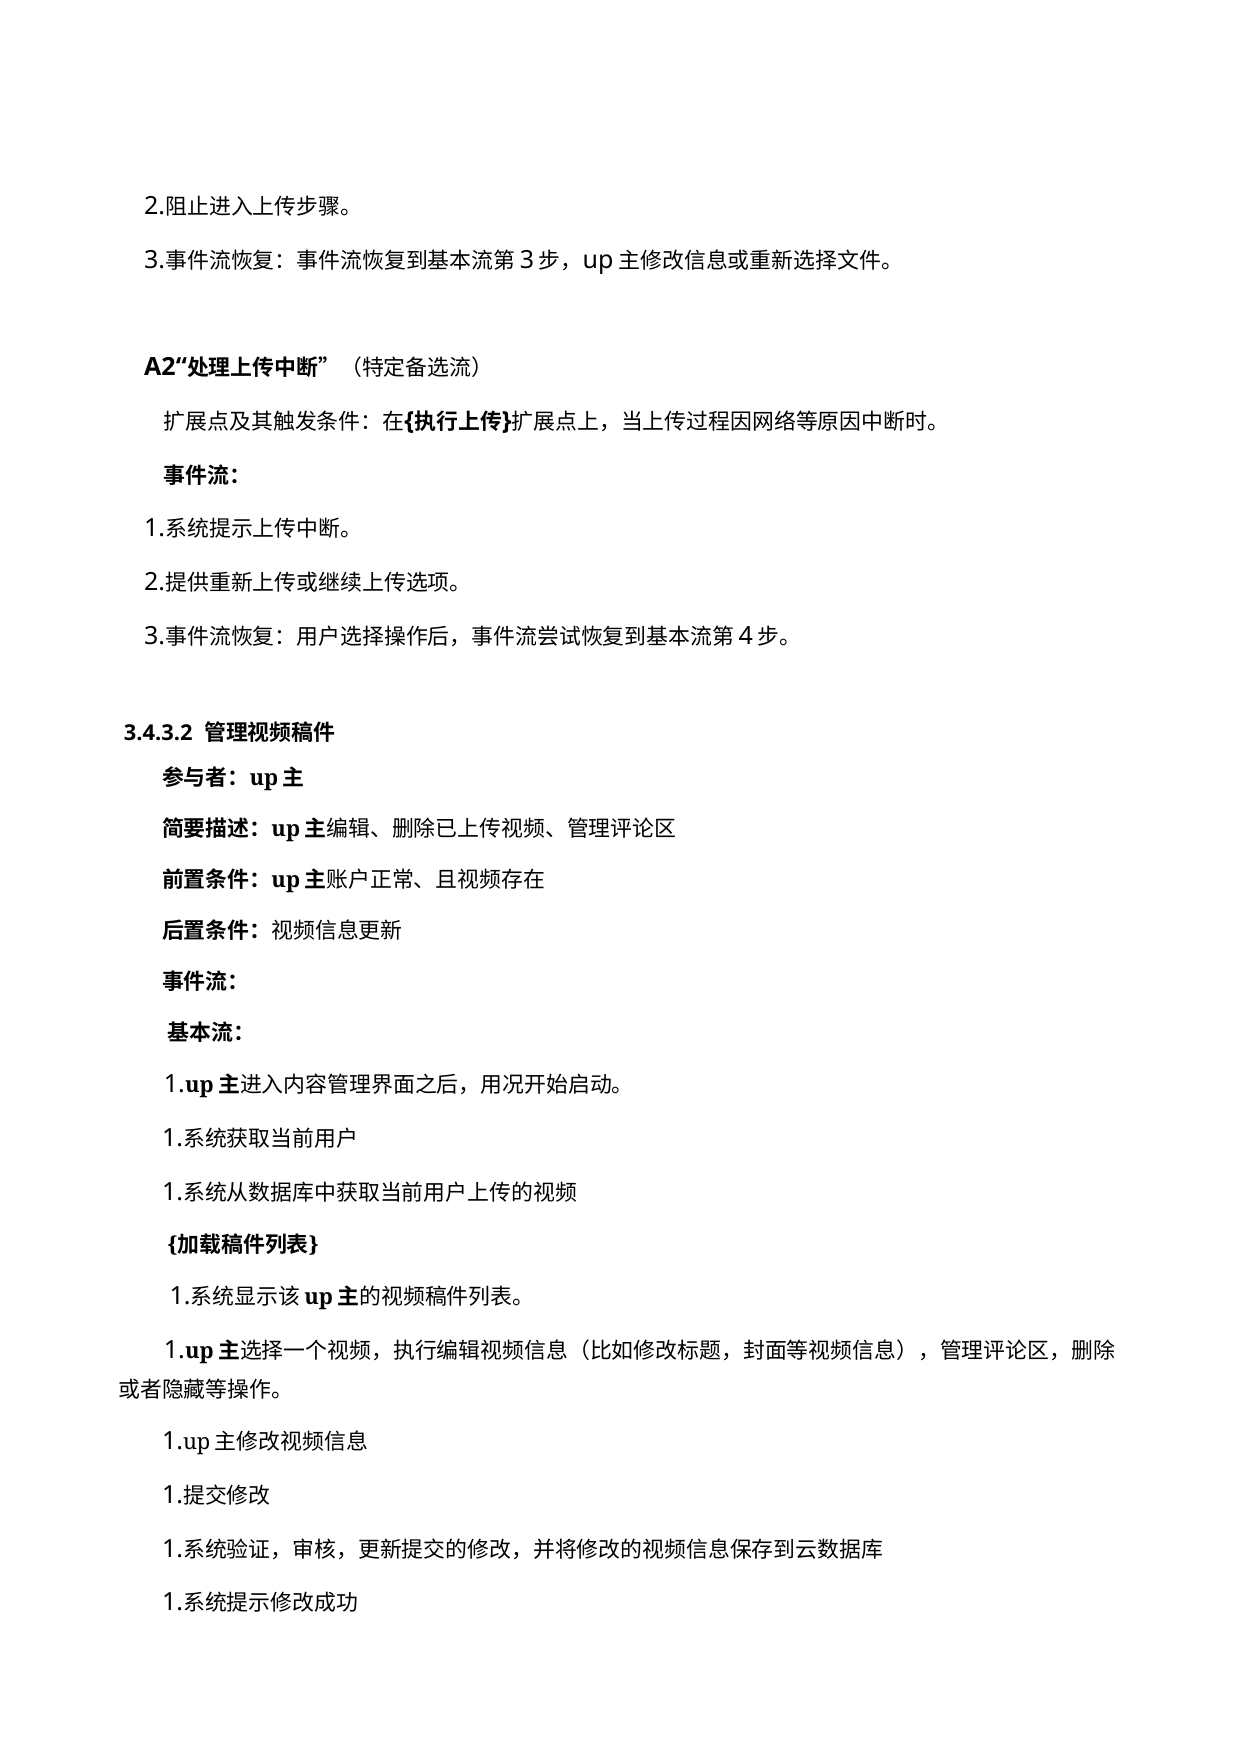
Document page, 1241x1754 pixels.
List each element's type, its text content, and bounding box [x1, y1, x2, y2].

text 1.系统验证，审核，更新提交的修改，并将修改的视频信息保存到云数据库 [118, 1530, 1122, 1564]
text 后置条件：视频信息更新 [118, 913, 1122, 944]
list 1.系统提示上传中断。 [118, 510, 1122, 544]
text 1.up主修改视频信息 [118, 1423, 1122, 1457]
list 3.事件流恢复：用户选择操作后，事件流尝试恢复到基本流第4步。 [118, 618, 1122, 652]
text 基本流： [118, 1014, 1122, 1046]
text 事件流： [118, 964, 1122, 995]
list A2“处理上传中断”（特定备选流）​​ [118, 349, 1122, 383]
list 2.阻止进入上传步骤。 [118, 188, 1122, 222]
list 2.提供重新上传或继续上传选项。 [118, 564, 1122, 598]
text 简要描述：up主编辑、删除已上传视频、管理评论区 [118, 811, 1122, 843]
subtitle 管理视频稿件 [118, 715, 1122, 747]
list 扩展点及其触发条件：在{执行上传}扩展点上，当上传过程因网络等原因中断时。 [118, 403, 1122, 437]
list 3.事件流恢复：事件流恢复到基本流第3步，up主修改信息或重新选择文件。 [118, 241, 1122, 275]
list 1.系统显示该up主的视频稿件列表。 [118, 1278, 1122, 1312]
text 1.系统提示修改成功 [118, 1584, 1122, 1618]
list 事件流：​​ [118, 456, 1122, 490]
list 1.up主选择一个视频，执行编辑视频信息（比如修改标题，封面等视频信息），管理评论区，删除或者隐藏等操作。 [118, 1332, 1122, 1404]
text 前置条件：up主账户正常、且视频存在 [118, 862, 1122, 894]
text 1.系统获取当前用户 [118, 1119, 1122, 1153]
text 1.系统从数据库中获取当前用户上传的视频 [118, 1173, 1122, 1207]
list 1.up主进入内容管理界面之后，用况开始启动。 [118, 1066, 1122, 1100]
text {加载稿件列表} [118, 1227, 1122, 1259]
text 1.提交修改 [118, 1477, 1122, 1511]
text 参与者：up主 [118, 760, 1122, 792]
